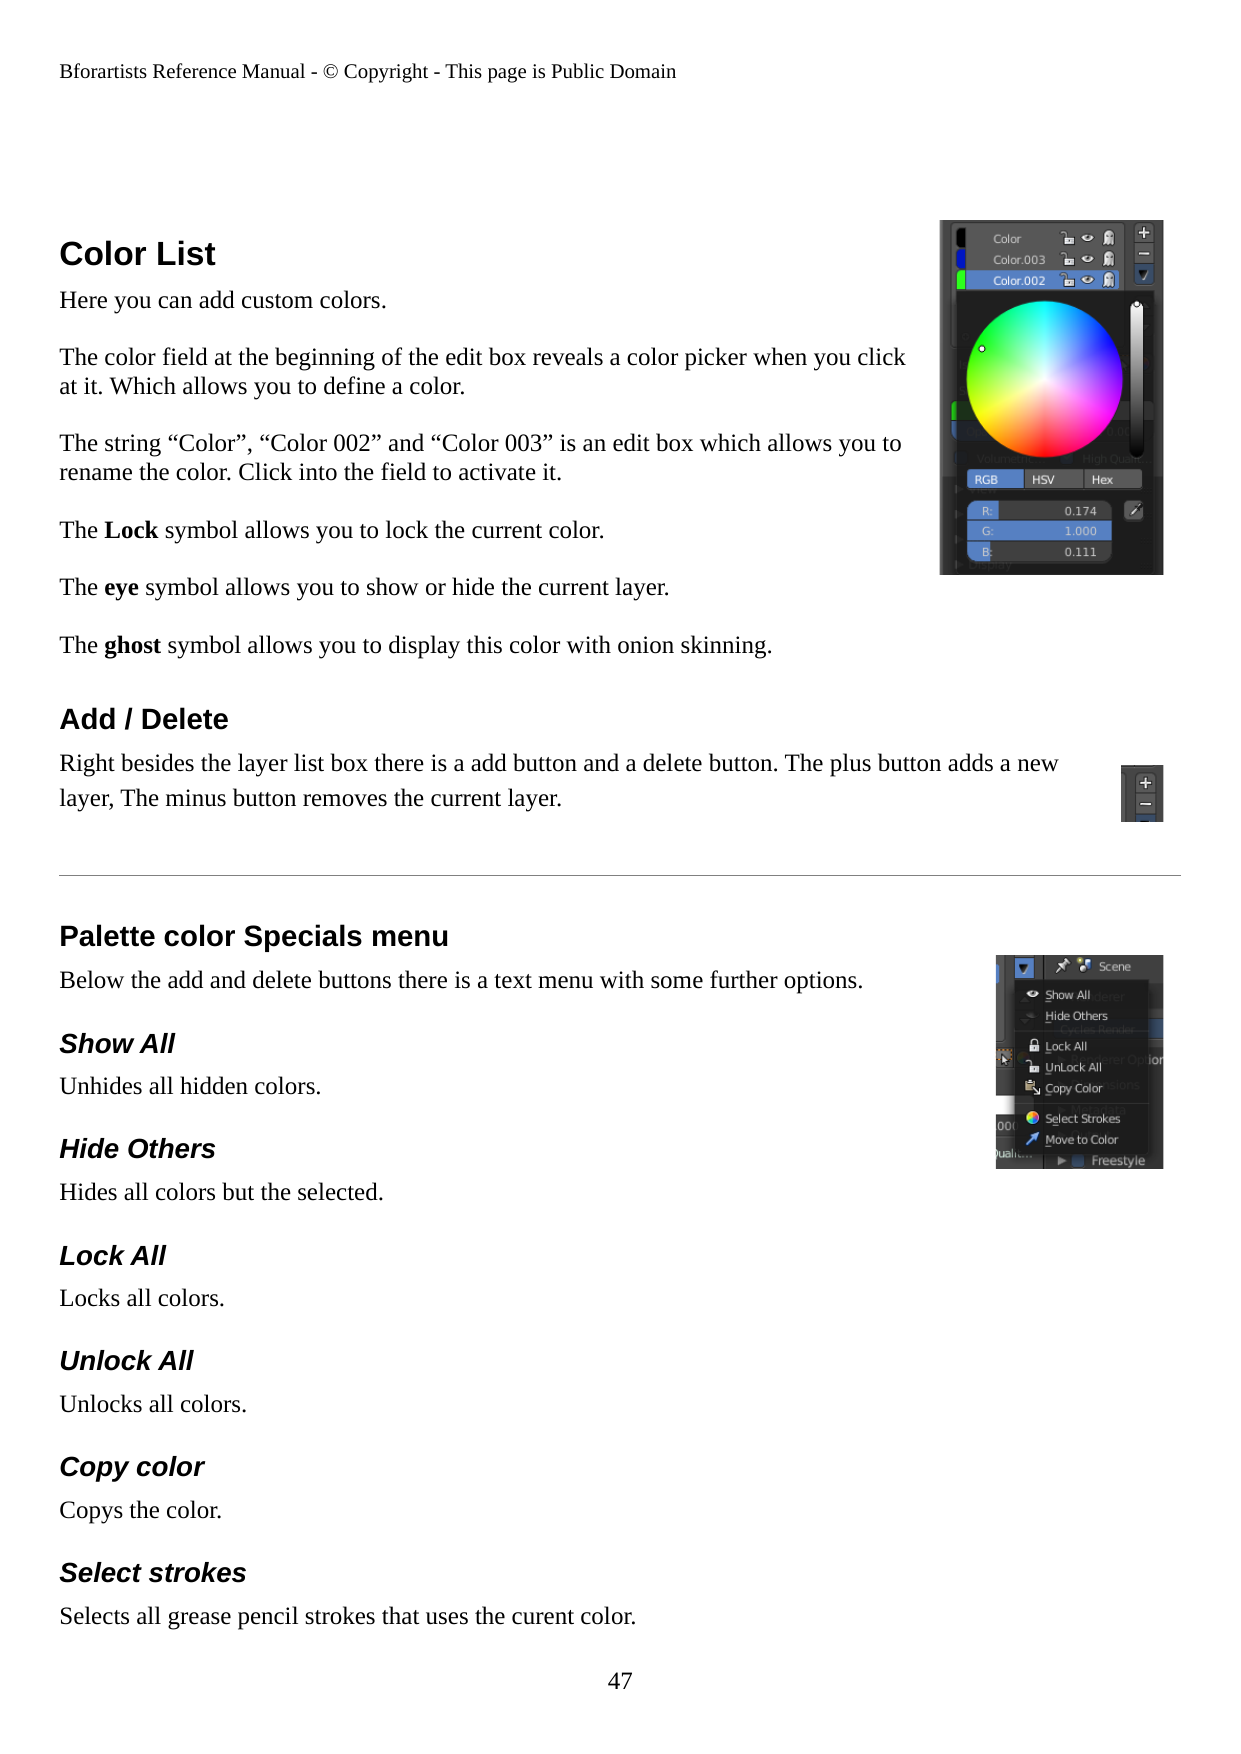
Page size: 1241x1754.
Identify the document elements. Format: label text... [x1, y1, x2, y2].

subtitle Color List [59, 234, 939, 272]
subtitle Copy color [59, 1451, 1181, 1483]
text The ghost symbol allows you to display this color with onion skinning. [59, 630, 1181, 658]
subtitle Lock All [59, 1239, 1181, 1271]
text Locks all colors. [59, 1283, 1181, 1312]
subtitle [1164, 234, 1181, 272]
picture [1121, 765, 1164, 822]
text The string “Color”, “Color 002” and “Color 003” is an edit box which allows you to rename the color. Click into the field to activate it. [59, 428, 939, 486]
text Right besides the layer list box there is a add button and a delete button. The plus button adds a new layer, The minus button removes the current layer. [59, 748, 1181, 811]
subtitle [1164, 1133, 1181, 1165]
subtitle [1164, 1027, 1181, 1059]
subtitle Add / Delete [59, 702, 1181, 736]
text Selects all grease pencil strokes that uses the curent color. [59, 1601, 1181, 1630]
text Unlocks all colors. [59, 1389, 1181, 1418]
text Copys the color. [59, 1495, 1181, 1524]
text Hides all colors but the selected. [59, 1177, 1181, 1206]
subtitle Palette color Specials menu [59, 919, 1181, 953]
text The Lock symbol allows you to lock the current color. [59, 515, 939, 543]
text Unhides all hidden colors. [59, 1071, 995, 1100]
subtitle Select strokes [59, 1557, 1181, 1588]
picture [995, 955, 1164, 1169]
picture [939, 220, 1164, 575]
text Here you can add custom colors. [59, 285, 939, 313]
subtitle Unlock All [59, 1345, 1181, 1377]
subtitle Hide Others [59, 1133, 995, 1165]
text Below the add and delete buttons there is a text menu with some further options. [59, 965, 995, 994]
text The eye symbol allows you to show or hide the current layer. [59, 572, 1181, 601]
subtitle Show All [59, 1027, 995, 1059]
text The color field at the beginning of the edit box reveals a color picker when you click at it. Which allows you to define a color. [59, 342, 939, 400]
